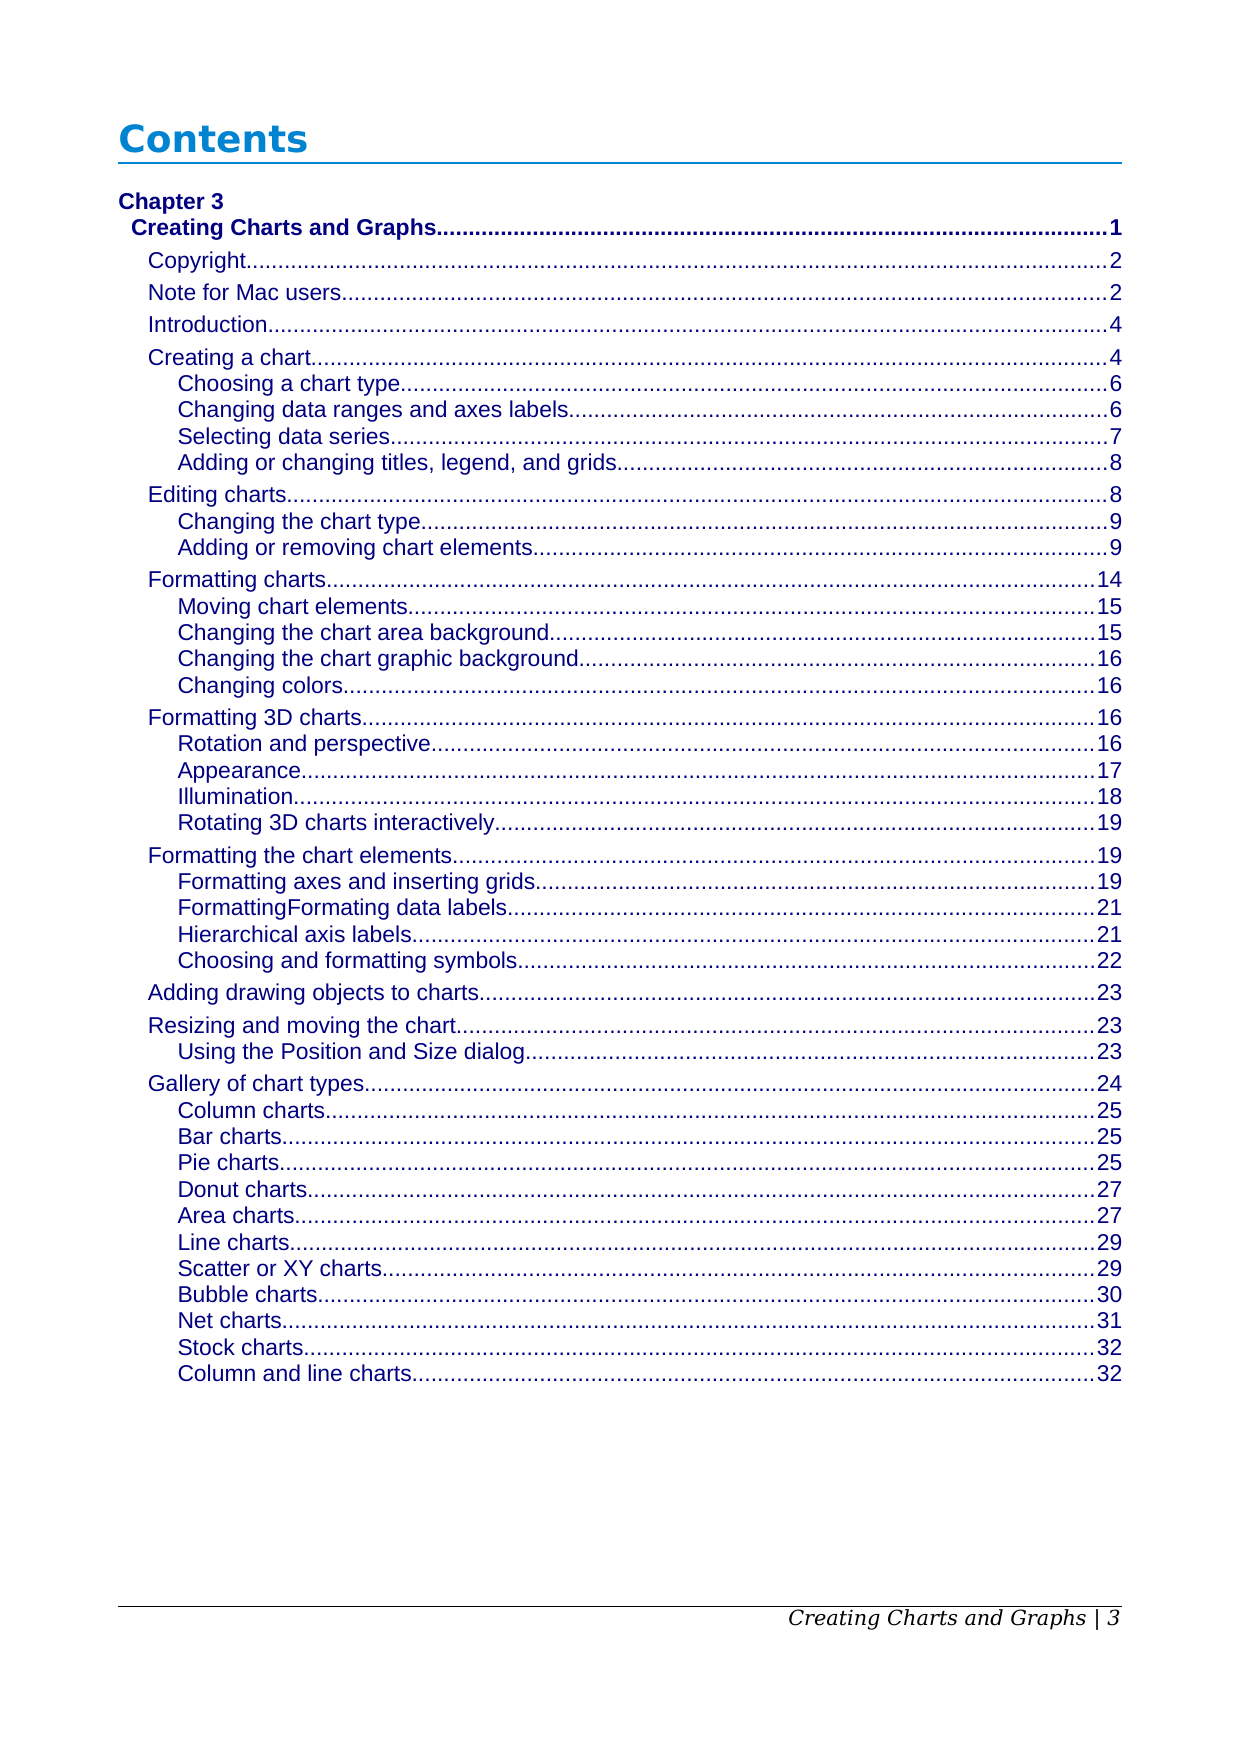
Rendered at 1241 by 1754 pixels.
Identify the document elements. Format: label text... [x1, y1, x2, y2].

text Using the Position and Size dialog 23 [177, 1038, 1122, 1064]
text Scatter or XY charts 29 [177, 1255, 1122, 1281]
text Column charts 25 [177, 1097, 1122, 1123]
text Stock charts 32 [177, 1334, 1122, 1360]
text Area charts 27 [177, 1202, 1122, 1228]
text Formatting axes and inserting grids 19 [177, 868, 1122, 894]
text Contents [118, 118, 1122, 162]
text Hierarchical axis labels 21 [177, 921, 1122, 947]
text Line charts 29 [177, 1228, 1122, 1255]
text Gallery of chart types 24 [148, 1070, 1122, 1097]
text Bubble charts 30 [177, 1281, 1122, 1307]
text Changing colors 16 [177, 672, 1122, 698]
text Rotation and perspective 16 [177, 730, 1122, 757]
text FormattingFormating data labels 21 [177, 894, 1122, 921]
text Net charts 31 [177, 1307, 1122, 1334]
text Editing charts 8 [148, 481, 1122, 508]
text Changing the chart graphic background 16 [177, 645, 1122, 672]
text Creating a chart 4 [148, 343, 1122, 370]
text Bar charts 25 [177, 1123, 1122, 1149]
text Rotating 3D charts interactively 19 [177, 809, 1122, 836]
text Moving chart elements 15 [177, 593, 1122, 619]
text Adding or removing chart elements 9 [177, 534, 1122, 560]
text Choosing a chart type 6 [177, 370, 1122, 396]
text Changing data ranges and axes labels 6 [177, 396, 1122, 423]
text Pie charts 25 [177, 1149, 1122, 1176]
text Formatting 3D charts 16 [148, 704, 1122, 730]
text Resizing and moving the chart 23 [148, 1012, 1122, 1038]
text Selecting data series 7 [177, 423, 1122, 449]
text Choosing and formatting symbols 22 [177, 947, 1122, 973]
text Adding drawing objects to charts 23 [148, 979, 1122, 1006]
text Donut charts 27 [177, 1176, 1122, 1202]
text Chapter 3 Creating Charts and Graphs 1 [118, 188, 1122, 241]
text Adding or changing titles, legend, and grids 8 [177, 449, 1122, 475]
text Changing the chart type 9 [177, 508, 1122, 534]
text Column and line charts 32 [177, 1360, 1122, 1387]
text Formatting charts 14 [148, 566, 1122, 593]
text Illumination 18 [177, 783, 1122, 809]
text Changing the chart area background 15 [177, 619, 1122, 645]
text Note for Mac users 2 [148, 279, 1122, 305]
text Copyright 2 [148, 247, 1122, 273]
text Introduction 4 [148, 311, 1122, 338]
text Appearance 17 [177, 757, 1122, 783]
text Formatting the chart elements 19 [148, 842, 1122, 868]
